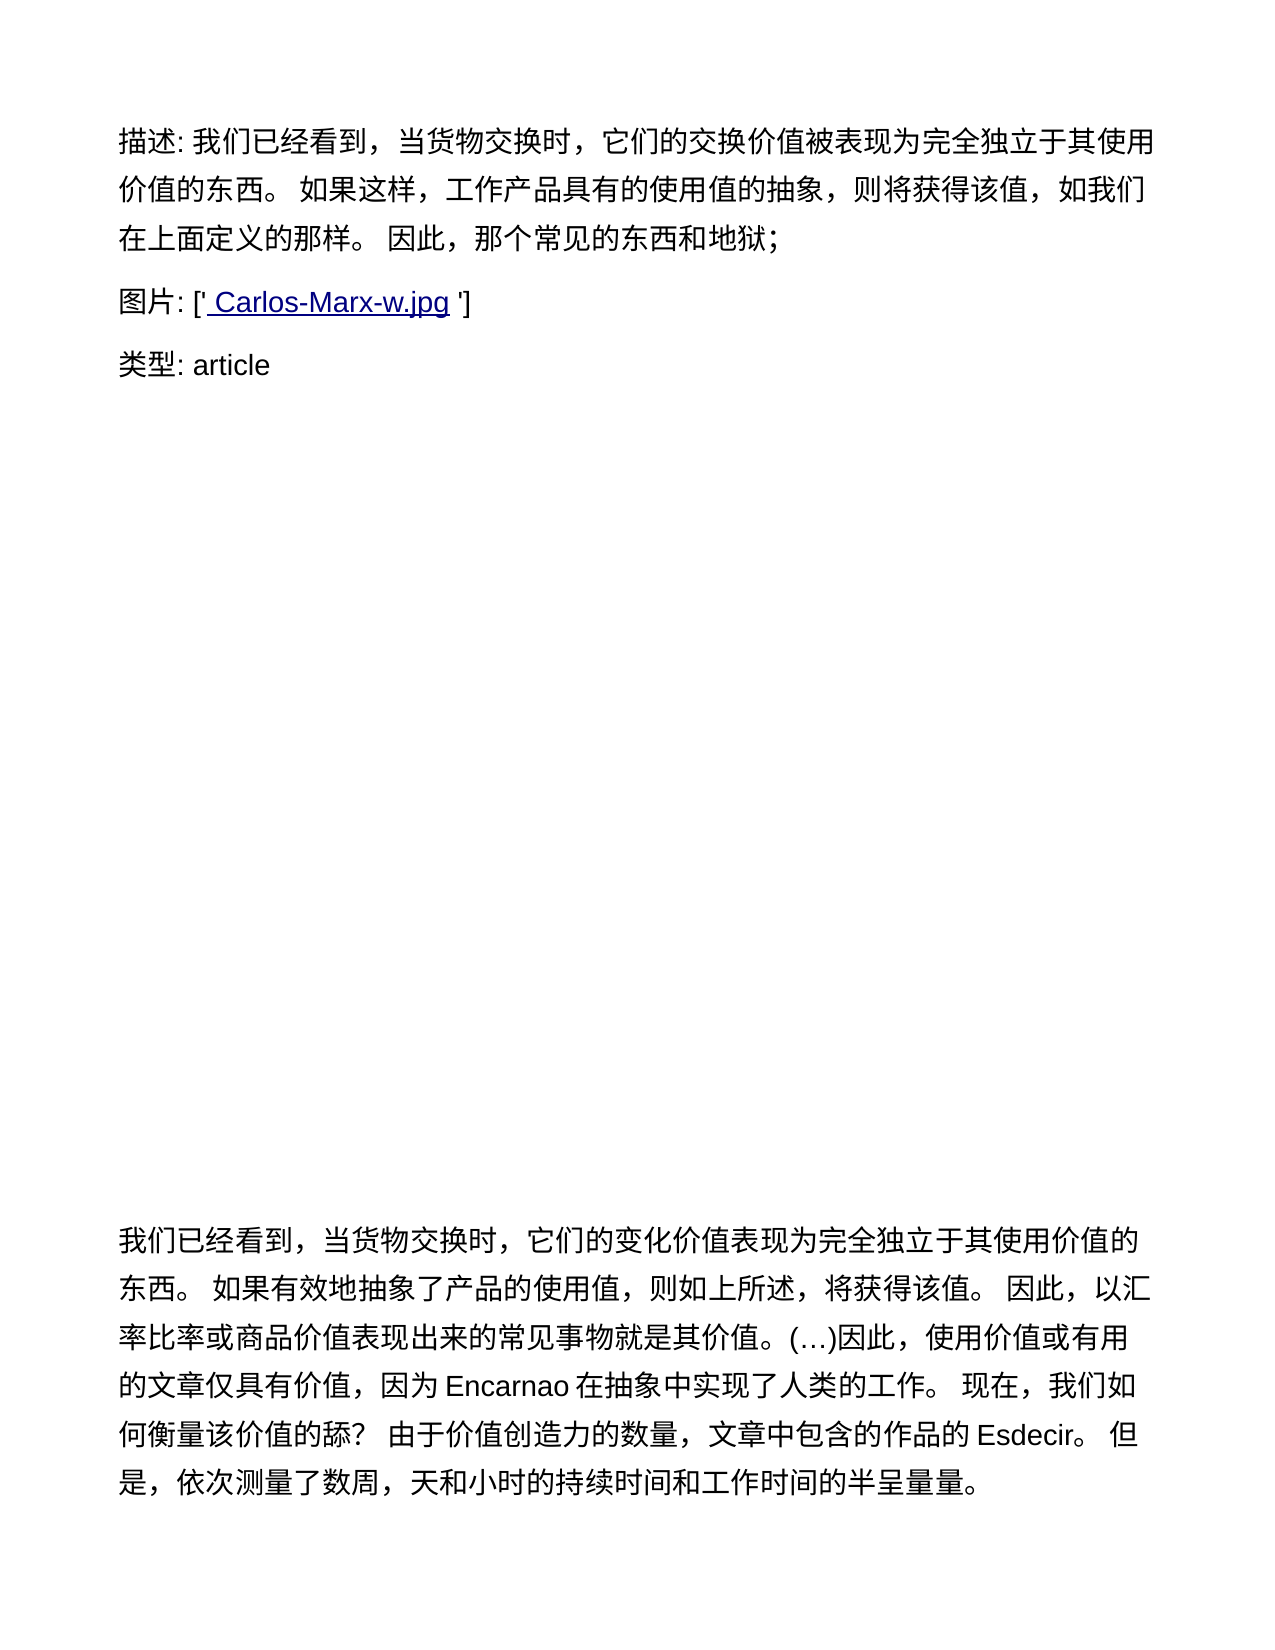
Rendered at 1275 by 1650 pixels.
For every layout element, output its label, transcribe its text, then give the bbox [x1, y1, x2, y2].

text 描述: 我们已经看到，当货物交换时，它们的交换价值被表现为完全独立于其使用价值的东西。 如果这样，工作产品具有的使用值的抽象，则将获得该值，如我们在上面定义的那样。 因此，那个常见的东西和地狱； [118, 118, 1157, 257]
text 类型: article [118, 341, 1157, 384]
text 图片: [' Carlos-Marx-w.jpg '] [118, 278, 1157, 321]
text 我们已经看到，当货物交换时，它们的变化价值表现为完全独立于其使用价值的东西。 如果有效地抽象了产品的使用值，则如上所述，将获得该值。 因此，以汇率比率或商品价值表现出来的常见事物就是其价值。(…)因此，使用价值或有用的文章仅具有价值，因为Encarnao在抽象中实现了人类的工作。 现在，我们如何衡量该价值的舔？ 由于价值创造力的数量，文章中包含的作品的Esdecir。 但是，依次测量了数周，天和小时的持续时间和工作时间的半呈量量。 [118, 404, 1157, 1502]
